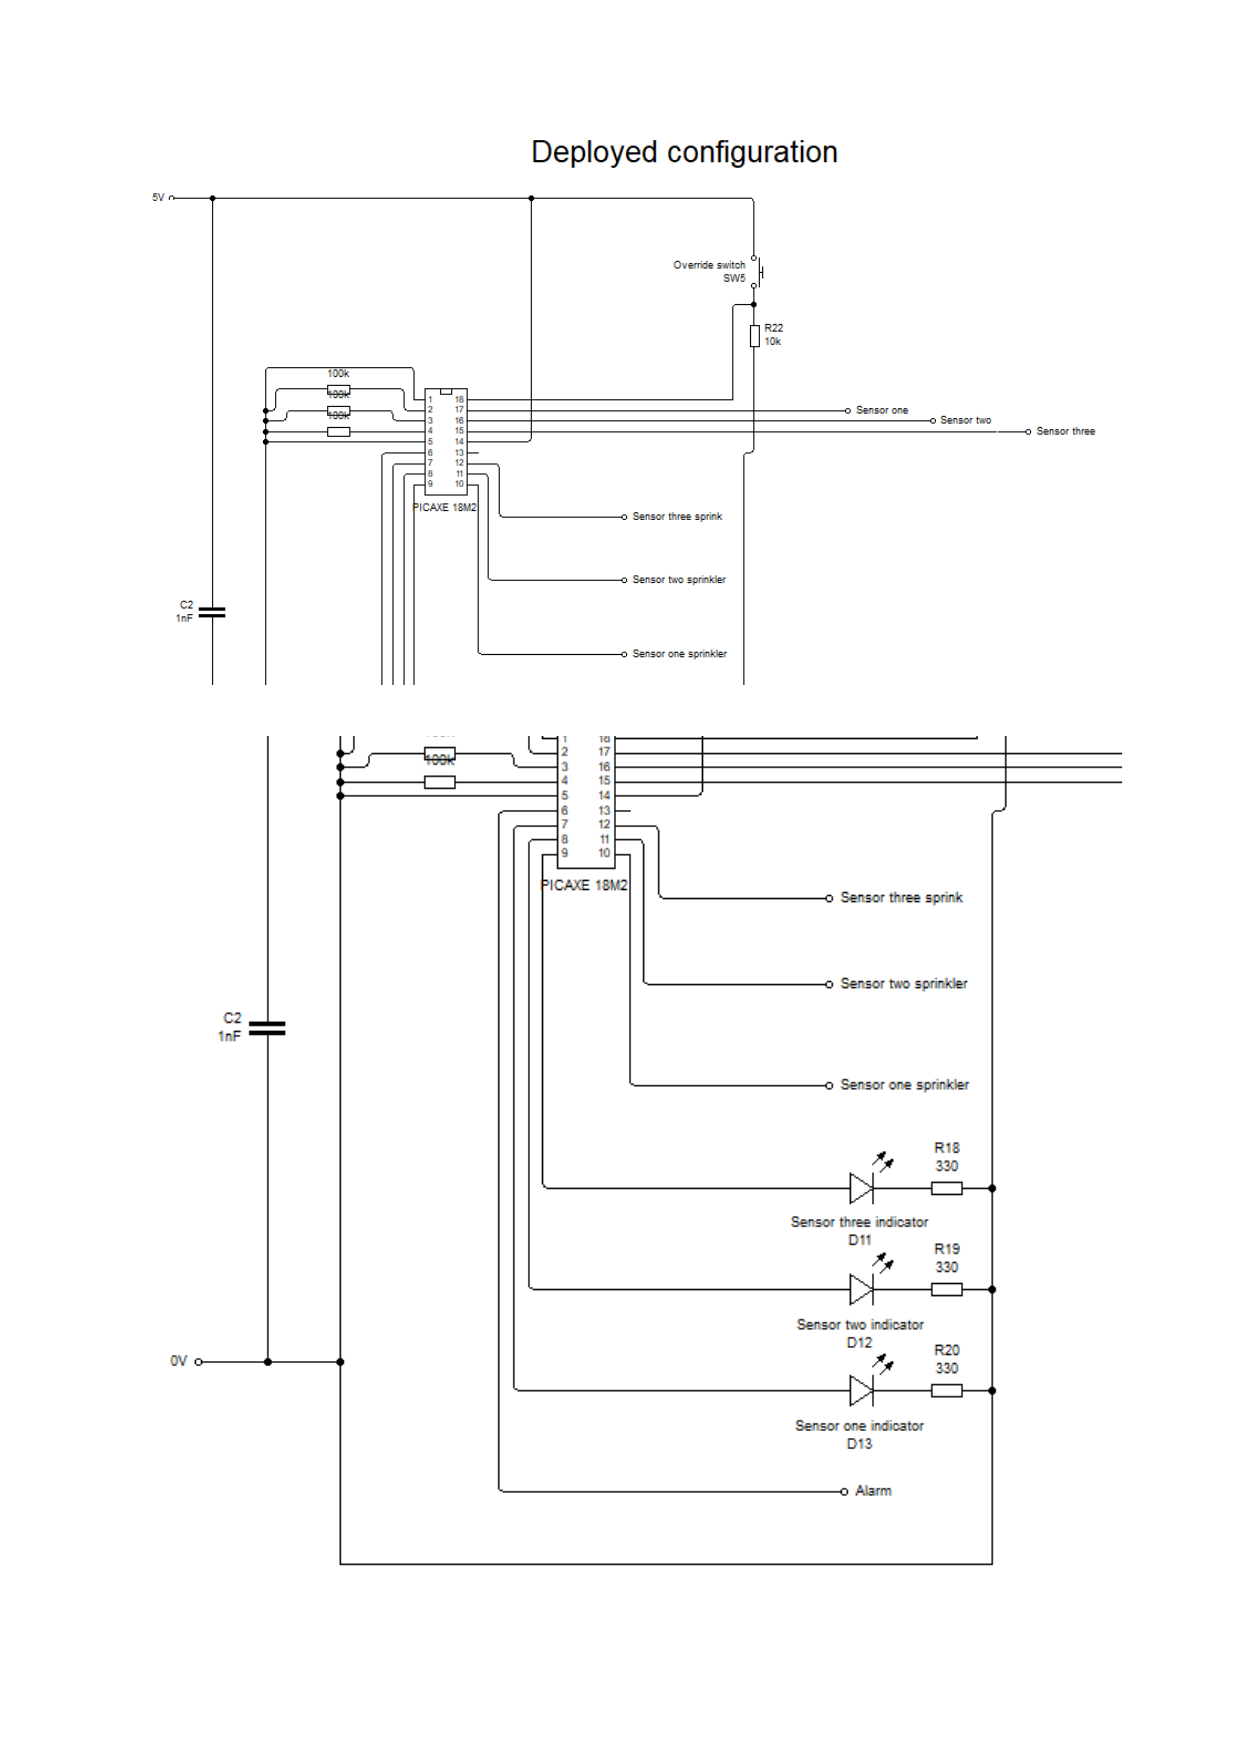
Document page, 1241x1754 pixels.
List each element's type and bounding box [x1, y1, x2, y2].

picture [118, 736, 1123, 1591]
picture [118, 118, 1123, 685]
